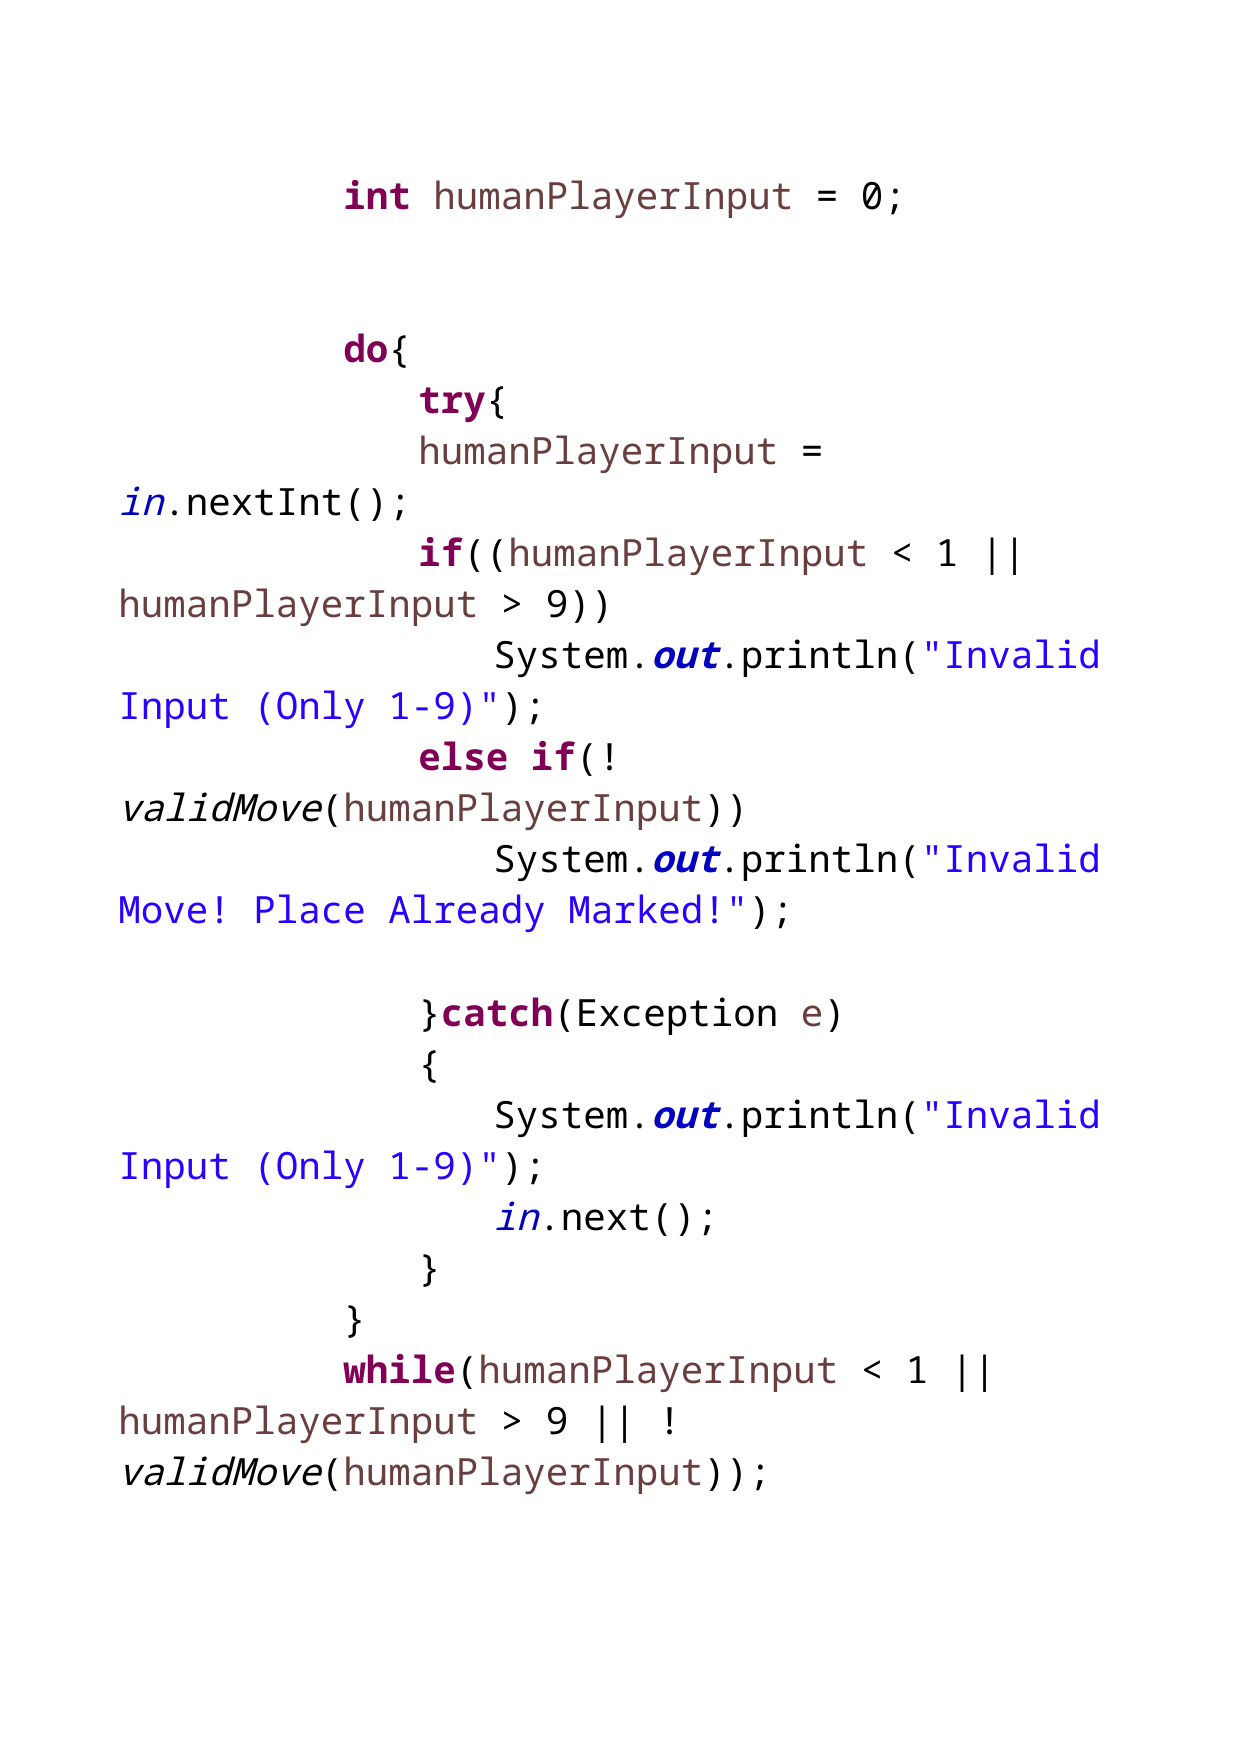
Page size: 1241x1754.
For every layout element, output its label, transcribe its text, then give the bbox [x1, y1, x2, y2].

text do{ [118, 322, 1122, 373]
text } [118, 1292, 1122, 1343]
text int humanPlayerInput = 0; [118, 169, 1122, 220]
text }catch(Exception e) [118, 986, 1122, 1037]
text humanPlayerInput = in.nextInt(); [118, 424, 1122, 526]
text { [118, 1037, 1122, 1088]
text System.out.println("Invalid Input (Only 1-9)"); [118, 628, 1122, 731]
text System.out.println("Invalid Input (Only 1-9)"); [118, 1088, 1122, 1190]
text else if(!validMove(humanPlayerInput)) [118, 731, 1122, 833]
text } [118, 1241, 1122, 1292]
text while(humanPlayerInput < 1 || humanPlayerInput > 9 || !validMove(humanPlayerInput)); [118, 1343, 1122, 1496]
text in.next(); [118, 1190, 1122, 1241]
text try{ [118, 373, 1122, 424]
text System.out.println("Invalid Move! Place Already Marked!"); [118, 833, 1122, 935]
text if((humanPlayerInput < 1 || humanPlayerInput > 9)) [118, 526, 1122, 628]
